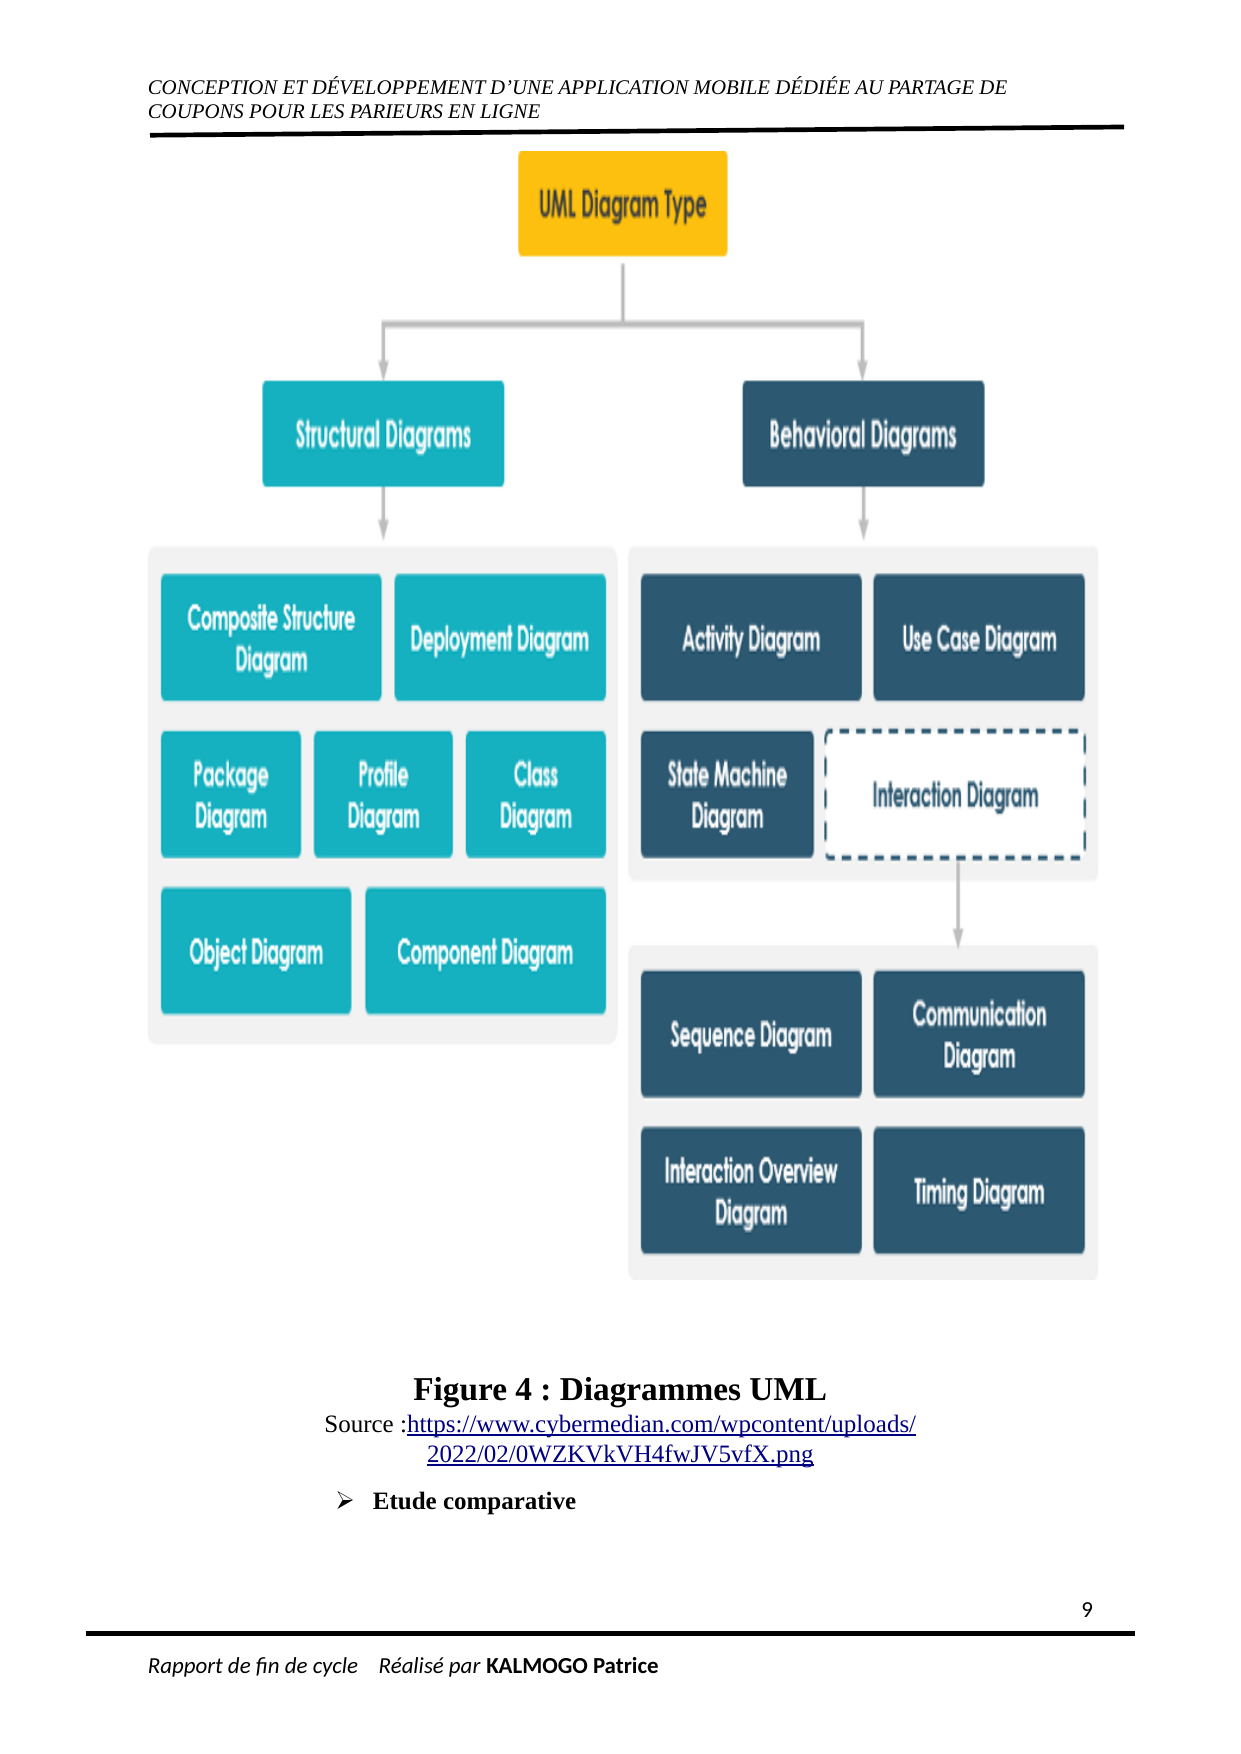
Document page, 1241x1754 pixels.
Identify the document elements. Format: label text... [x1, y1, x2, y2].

text Source :https://www.cybermedian.com/wpcontent/uploads/2022/02/0WZKVkVH4fwJV5vfX.png [148, 1409, 1093, 1468]
list Etude comparative [335, 1486, 1093, 1515]
subtitle Figure 4 : Diagrammes UML [148, 1369, 1093, 1407]
